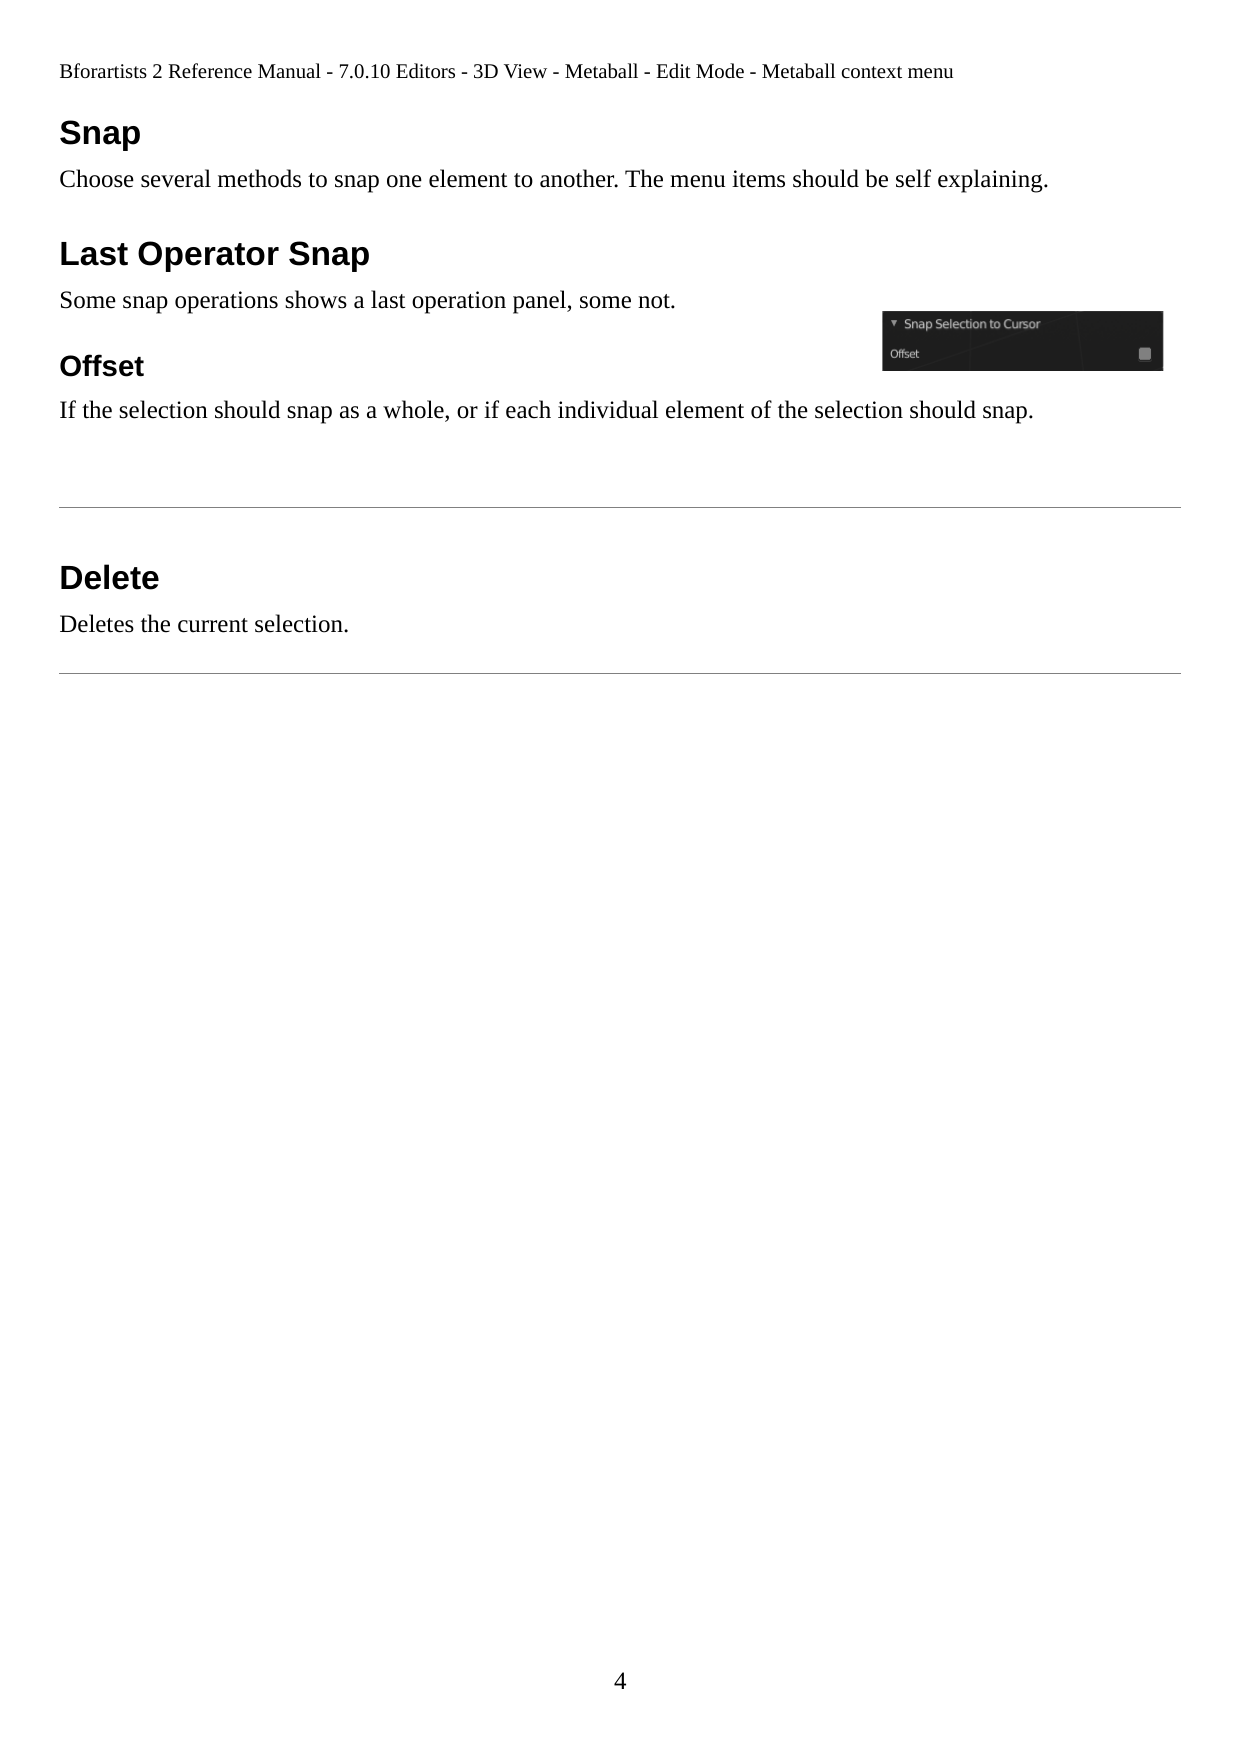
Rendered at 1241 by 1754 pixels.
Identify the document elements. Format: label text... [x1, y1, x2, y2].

text Choose several methods to snap one element to another. The menu items should be self explaining. [59, 164, 1181, 192]
text Deletes the current selection. [59, 609, 1181, 638]
subtitle Last Operator Snap [59, 234, 1181, 272]
subtitle Offset [59, 348, 1181, 382]
subtitle Snap [59, 113, 1181, 151]
text If the selection should snap as a whole, or if each individual element of the selection should snap. [59, 395, 1181, 423]
picture [882, 311, 1164, 371]
subtitle Delete [59, 558, 1181, 596]
text Some snap operations shows a last operation panel, some not. [59, 285, 1181, 313]
